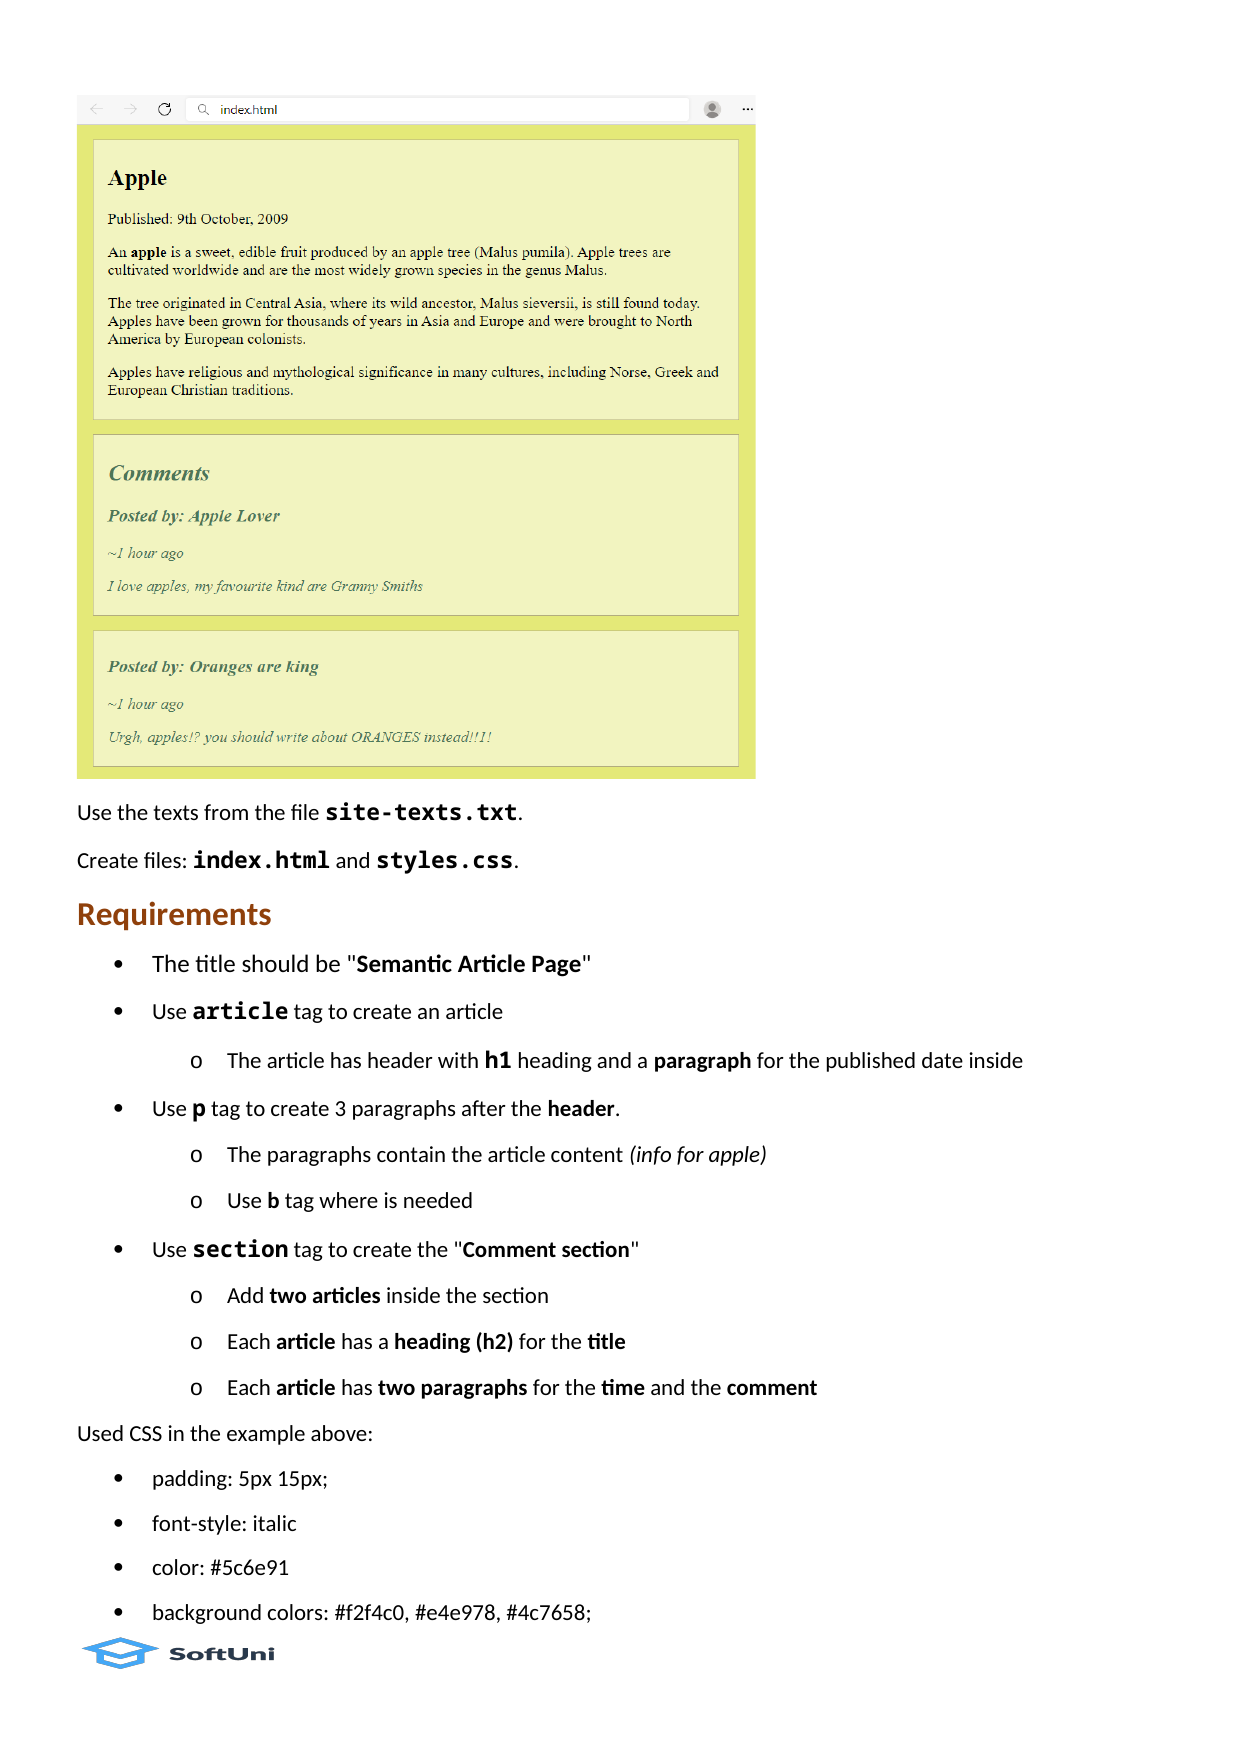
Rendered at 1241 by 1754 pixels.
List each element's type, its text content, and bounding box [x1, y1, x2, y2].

list The title should be "Semantic Article Page" [114, 948, 1163, 978]
list Each article has a heading (h2) for the title [189, 1327, 1163, 1356]
list Use p tag to create 3 paragraphs after the header. [114, 1092, 1163, 1123]
list padding: 5px 15px; [114, 1464, 1163, 1492]
list Use b tag where is needed [189, 1187, 1163, 1216]
list Each article has two paragraphs for the time and the comment [189, 1373, 1163, 1402]
list background colors: #f2f4c0, #e4e978, #4c7658; [114, 1598, 1163, 1626]
list font-style: italic [114, 1509, 1163, 1537]
text Use the texts from the file site-texts.txt. [77, 796, 1163, 827]
list Use section tag to create the "Comment section" [114, 1233, 1163, 1264]
text Create files: index.html and styles.css. [77, 844, 1163, 875]
list The paragraphs contain the article content (info for apple) [189, 1141, 1163, 1170]
list Add two articles inside the section [189, 1281, 1163, 1310]
list color: #5c6e91 [114, 1553, 1163, 1581]
text Used CSS in the example above: [77, 1419, 1163, 1447]
list Use article tag to create an article [114, 995, 1163, 1026]
list The article has header with h1 heading and a paragraph for the published date inside [189, 1044, 1163, 1075]
subtitle Requirements [77, 893, 1163, 933]
picture [76, 95, 756, 779]
picture [75, 1635, 281, 1672]
